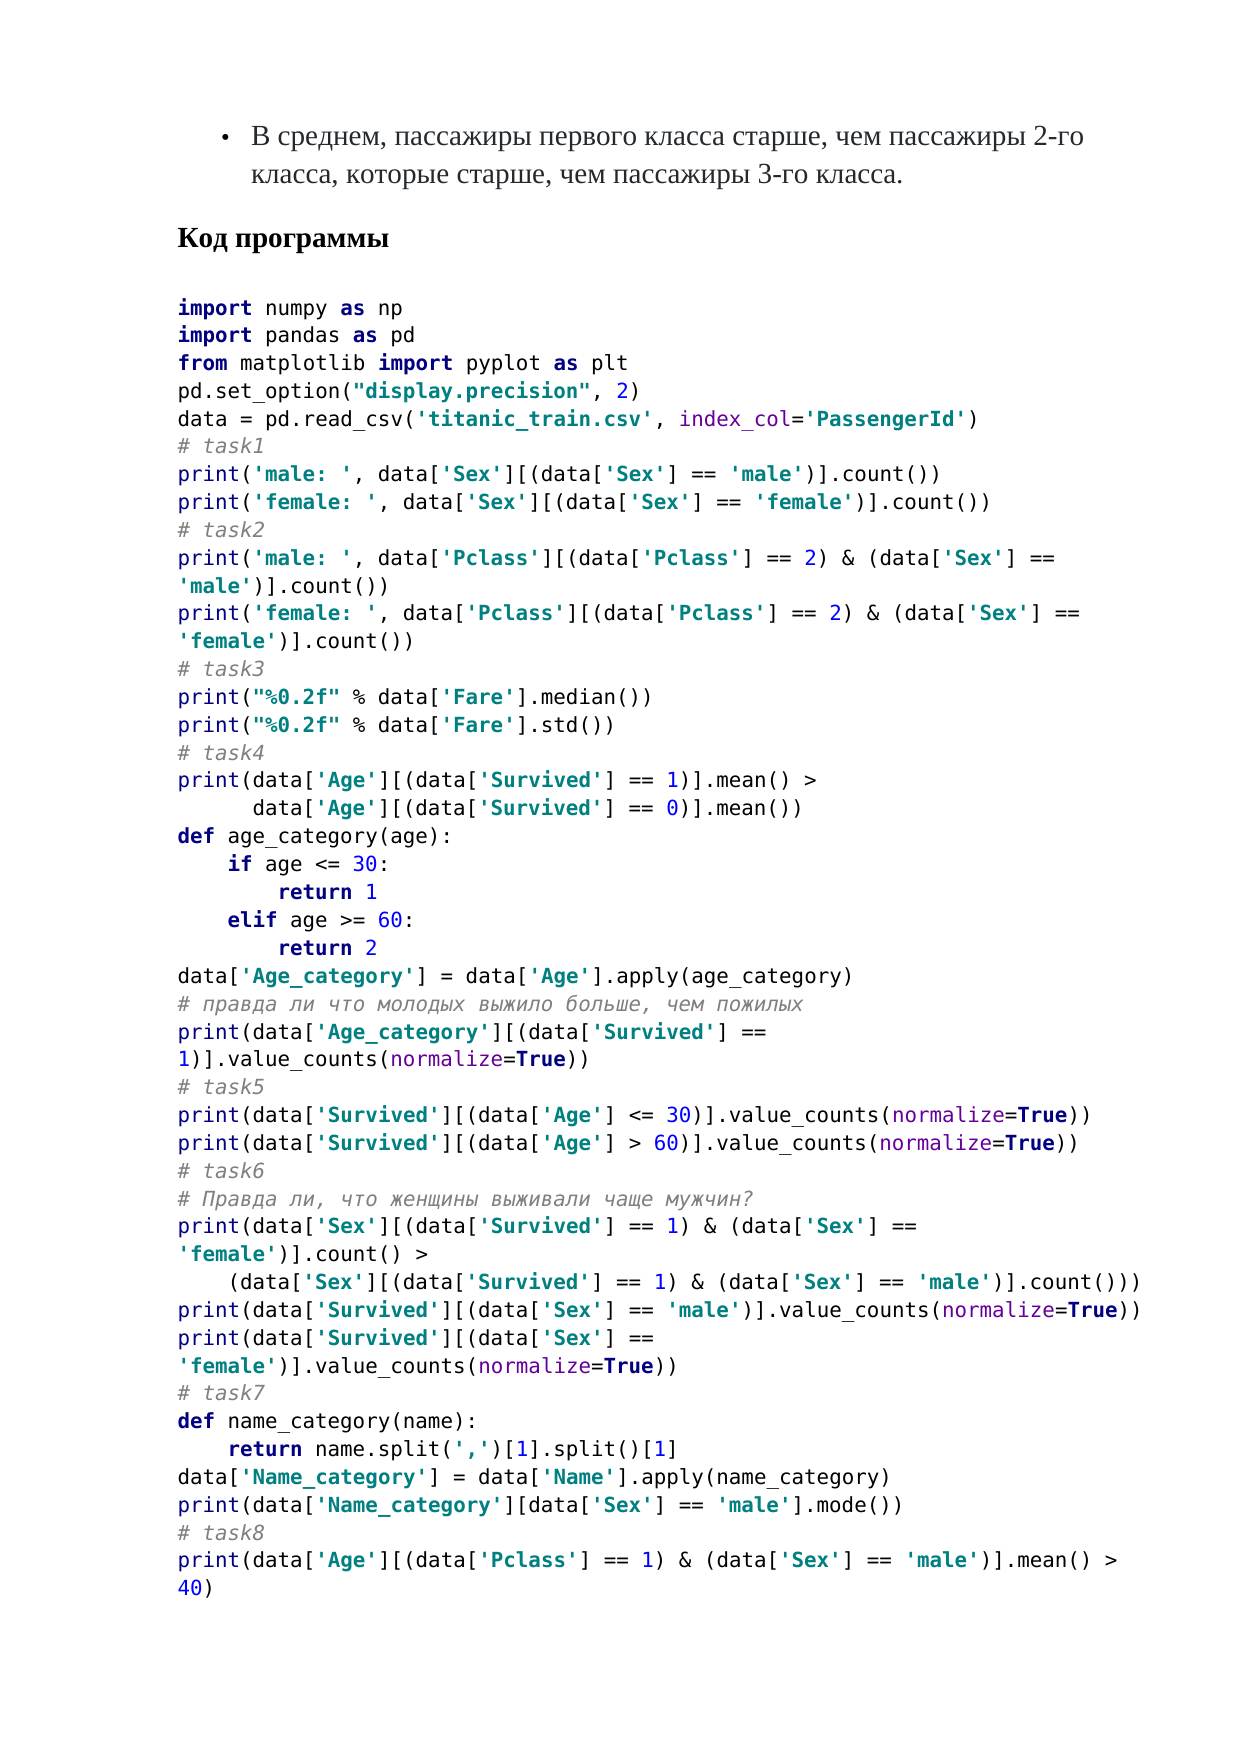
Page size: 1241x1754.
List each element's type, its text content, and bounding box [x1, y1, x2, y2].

text print("%0.2f" % data['Fare'].std()) [177, 713, 1152, 737]
text print("%0.2f" % data['Fare'].median()) [177, 685, 1152, 709]
text print(data['Survived'][(data['Age'] > 60)].value_counts(normalize=True)) [177, 1131, 1152, 1155]
text # task2 [177, 518, 1152, 542]
text # Правда ли, что женщины выживали чаще мужчин? [177, 1187, 1152, 1211]
list В среднем, пассажиры первого класса старше, чем пассажиры 2-го класса, которые старше, чем пассажиры 3-го класса. [221, 118, 1152, 190]
text data = pd.read_csv('titanic_train.csv', index_col='PassengerId') [177, 407, 1152, 431]
text data['Name_category'] = data['Name'].apply(name_category) [177, 1465, 1152, 1489]
text # task3 [177, 657, 1152, 681]
text # task1 [177, 434, 1152, 459]
text Код программы [177, 220, 1152, 254]
text print('male: ', data['Pclass'][(data['Pclass'] == 2) & (data['Sex'] == 'male')].count()) [177, 546, 1152, 598]
text print(data['Age_category'][(data['Survived'] == 1)].value_counts(normalize=True)) [177, 1020, 1152, 1072]
text elif age >= 60: [177, 908, 1152, 932]
text return 2 [177, 936, 1152, 960]
text (data['Sex'][(data['Survived'] == 1) & (data['Sex'] == 'male')].count())) [177, 1270, 1152, 1294]
text def age_category(age): [177, 824, 1152, 848]
text data['Age_category'] = data['Age'].apply(age_category) [177, 964, 1152, 988]
text print(data['Survived'][(data['Sex'] == 'male')].value_counts(normalize=True)) [177, 1298, 1152, 1322]
text print('female: ', data['Pclass'][(data['Pclass'] == 2) & (data['Sex'] == 'female')].count()) [177, 601, 1152, 653]
text import pandas as pd [177, 323, 1152, 348]
text import numpy as np [177, 296, 1152, 320]
text pd.set_option("display.precision", 2) [177, 379, 1152, 403]
text return 1 [177, 880, 1152, 904]
text # task5 [177, 1075, 1152, 1099]
text # task6 [177, 1159, 1152, 1183]
text if age <= 30: [177, 852, 1152, 876]
text data['Age'][(data['Survived'] == 0)].mean()) [177, 796, 1152, 820]
text print(data['Age'][(data['Survived'] == 1)].mean() > [177, 768, 1152, 793]
text # task7 [177, 1381, 1152, 1406]
text print(data['Survived'][(data['Age'] <= 30)].value_counts(normalize=True)) [177, 1103, 1152, 1127]
text print('female: ', data['Sex'][(data['Sex'] == 'female')].count()) [177, 490, 1152, 514]
text print(data['Age'][(data['Pclass'] == 1) & (data['Sex'] == 'male')].mean() > 40) [177, 1548, 1152, 1601]
text return name.split(',')[1].split()[1] [177, 1437, 1152, 1461]
text # task4 [177, 741, 1152, 765]
text print(data['Name_category'][data['Sex'] == 'male'].mode()) [177, 1493, 1152, 1517]
text from matplotlib import pyplot as plt [177, 351, 1152, 375]
text def name_category(name): [177, 1409, 1152, 1433]
text print(data['Sex'][(data['Survived'] == 1) & (data['Sex'] == 'female')].count() > [177, 1214, 1152, 1266]
text # правда ли что молодых выжило больше, чем пожилых [177, 992, 1152, 1016]
text print(data['Survived'][(data['Sex'] == 'female')].value_counts(normalize=True)) [177, 1326, 1152, 1378]
text # task8 [177, 1521, 1152, 1545]
text print('male: ', data['Sex'][(data['Sex'] == 'male')].count()) [177, 462, 1152, 487]
